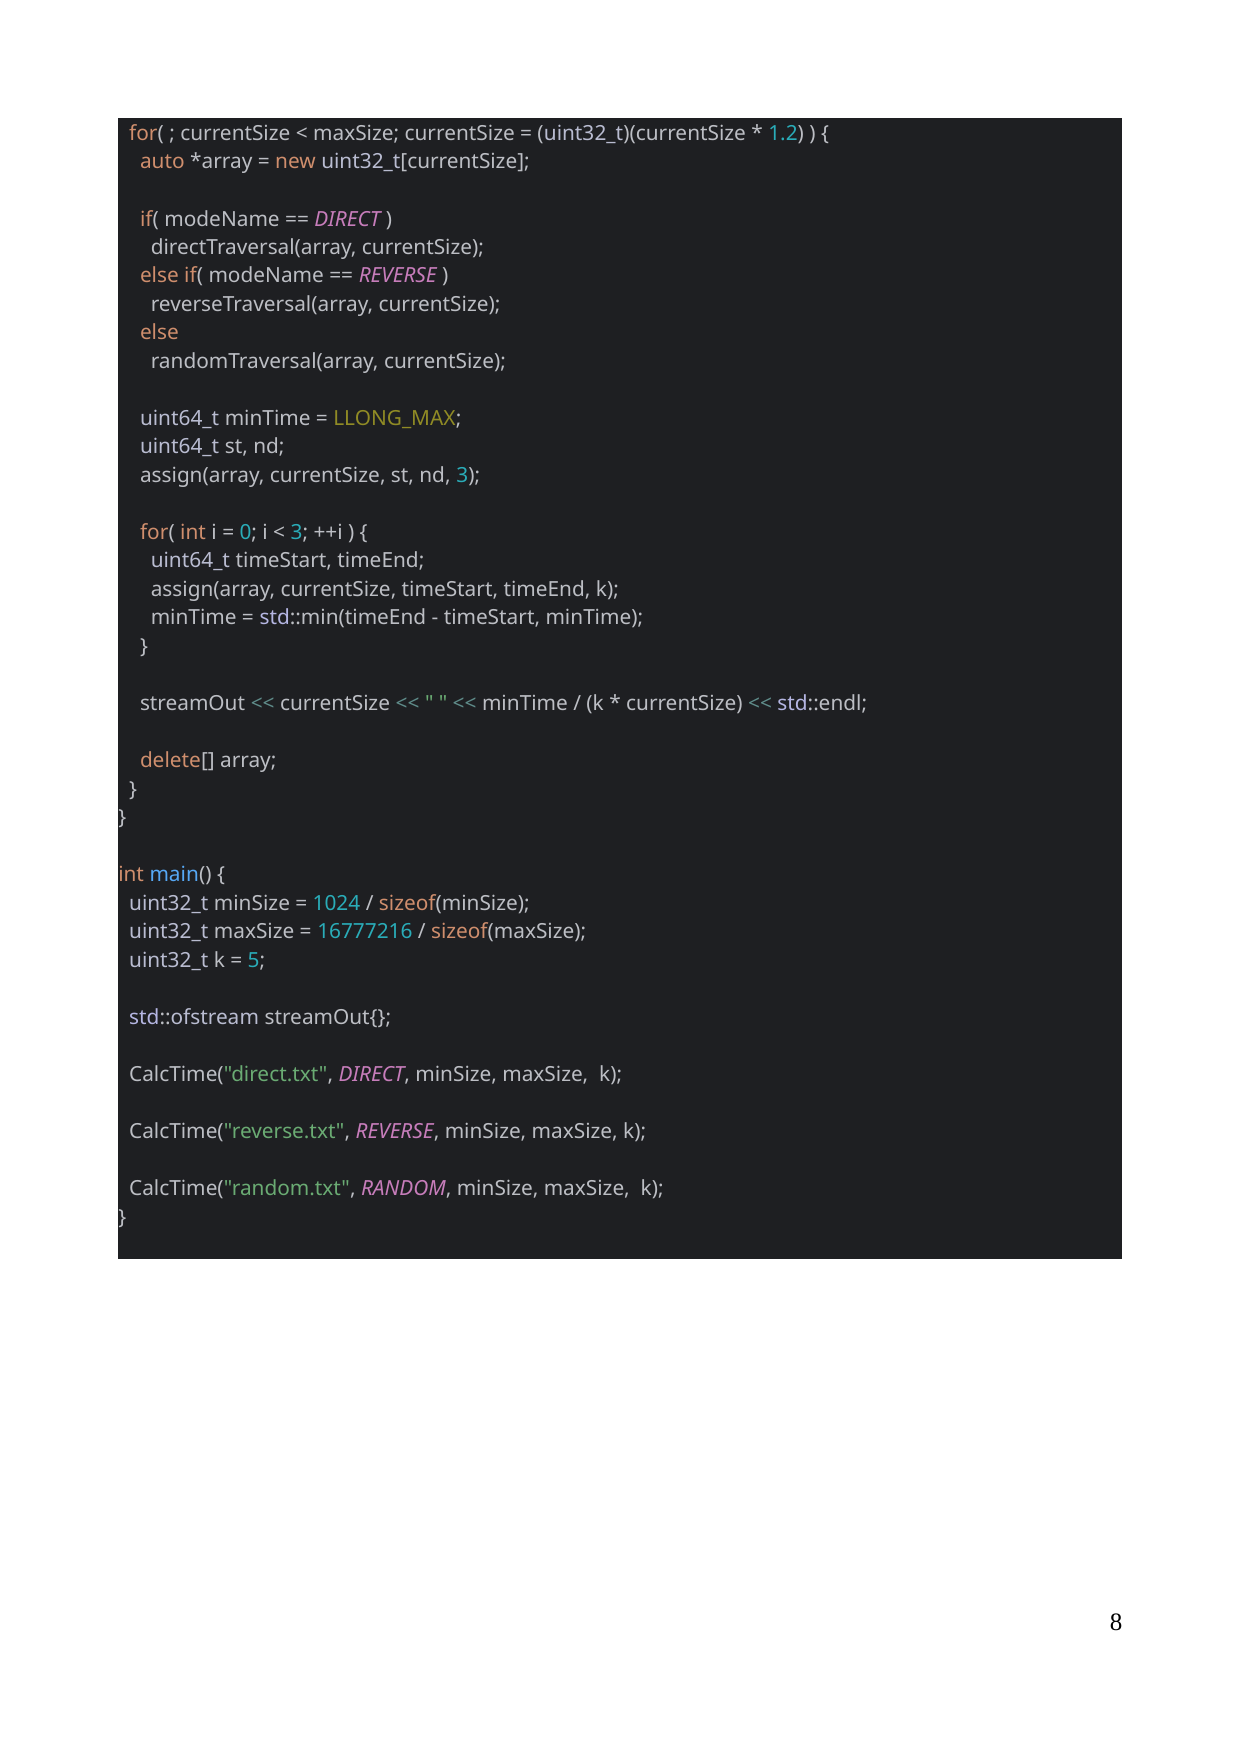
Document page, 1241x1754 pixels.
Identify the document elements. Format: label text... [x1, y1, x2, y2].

text for( ; currentSize < maxSize; currentSize = (uint32_t)(currentSize * 1.2) ) { auto *array = new uint32_t[currentSize]; if( modeName == DIRECT ) directTraversal(array, currentSize); else if( modeName == REVERSE ) reverseTraversal(array, currentSize); else randomTraversal(array, currentSize); uint64_t minTime = LLONG_MAX; uint64_t st, nd; assign(array, currentSize, st, nd, 3); for( int i = 0; i < 3; ++i ) { uint64_t timeStart, timeEnd; assign(array, currentSize, timeStart, timeEnd, k); minTime = std::min(timeEnd - timeStart, minTime); } streamOut << currentSize << " " << minTime / (k * currentSize) << std::endl; delete[] array; } } int main() { uint32_t minSize = 1024 / sizeof(minSize); uint32_t maxSize = 16777216 / sizeof(maxSize); uint32_t k = 5; std::ofstream streamOut{}; CalcTime("direct.txt", DIRECT, minSize, maxSize, k); CalcTime("reverse.txt", REVERSE, minSize, maxSize, k); CalcTime("random.txt", RANDOM, minSize, maxSize, k); } [118, 118, 1122, 1259]
